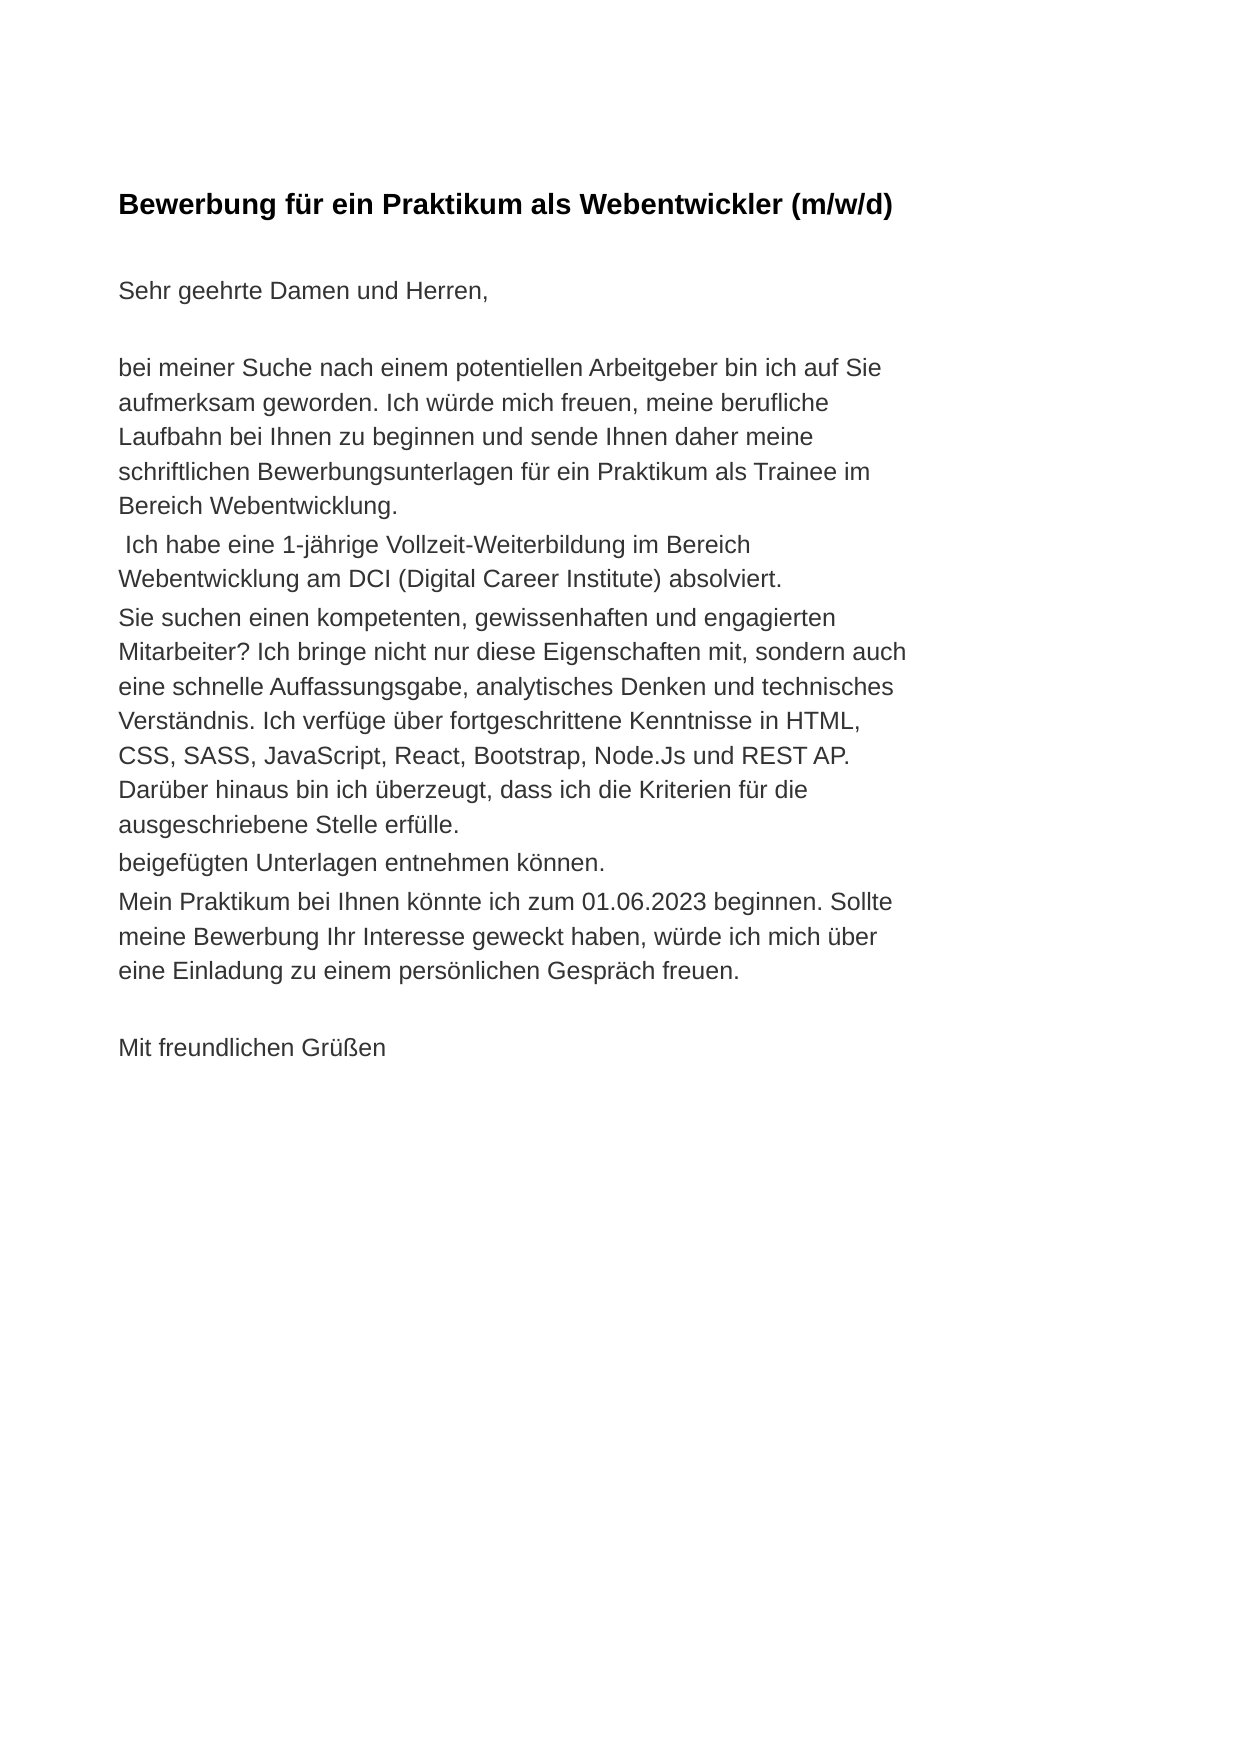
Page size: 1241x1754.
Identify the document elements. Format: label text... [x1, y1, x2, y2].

text beigefügten Unterlagen entnehmen können. [118, 848, 926, 877]
subtitle Bewerbung für ein Praktikum als Webentwickler (m/w/d) [118, 187, 926, 221]
text bei meiner Suche nach einem potentiellen Arbeitgeber bin ich auf Sie aufmerksam geworden. Ich würde mich freuen, meine berufliche Laufbahn bei Ihnen zu beginnen und sende Ihnen daher meine schriftlichen Bewerbungsunterlagen für ein Praktikum als Trainee im Bereich Webentwicklung. [118, 353, 926, 520]
text Sehr geehrte Damen und Herren, [118, 276, 926, 304]
text Ich habe eine 1-jährige Vollzeit-Weiterbildung im Bereich Webentwicklung am DCI (Digital Career Institute) absolviert. [118, 530, 926, 593]
text Sie suchen einen kompetenten, gewissenhaften und engagierten Mitarbeiter? Ich bringe nicht nur diese Eigenschaften mit, sondern auch eine schnelle Auffassungsgabe, analytisches Denken und technisches Verständnis. Ich verfüge über fortgeschrittene Kenntnisse in HTML, CSS, SASS, JavaScript, React, Bootstrap, Node.Js und REST AP. Darüber hinaus bin ich überzeugt, dass ich die Kriterien für die ausgeschriebene Stelle erfülle. [118, 603, 926, 838]
text Mit freundlichen Grüßen [118, 1033, 926, 1062]
text Mein Praktikum bei Ihnen könnte ich zum 01.06.2023 beginnen. Sollte meine Bewerbung Ihr Interesse geweckt haben, würde ich mich über eine Einladung zu einem persönlichen Gespräch freuen. [118, 887, 926, 985]
